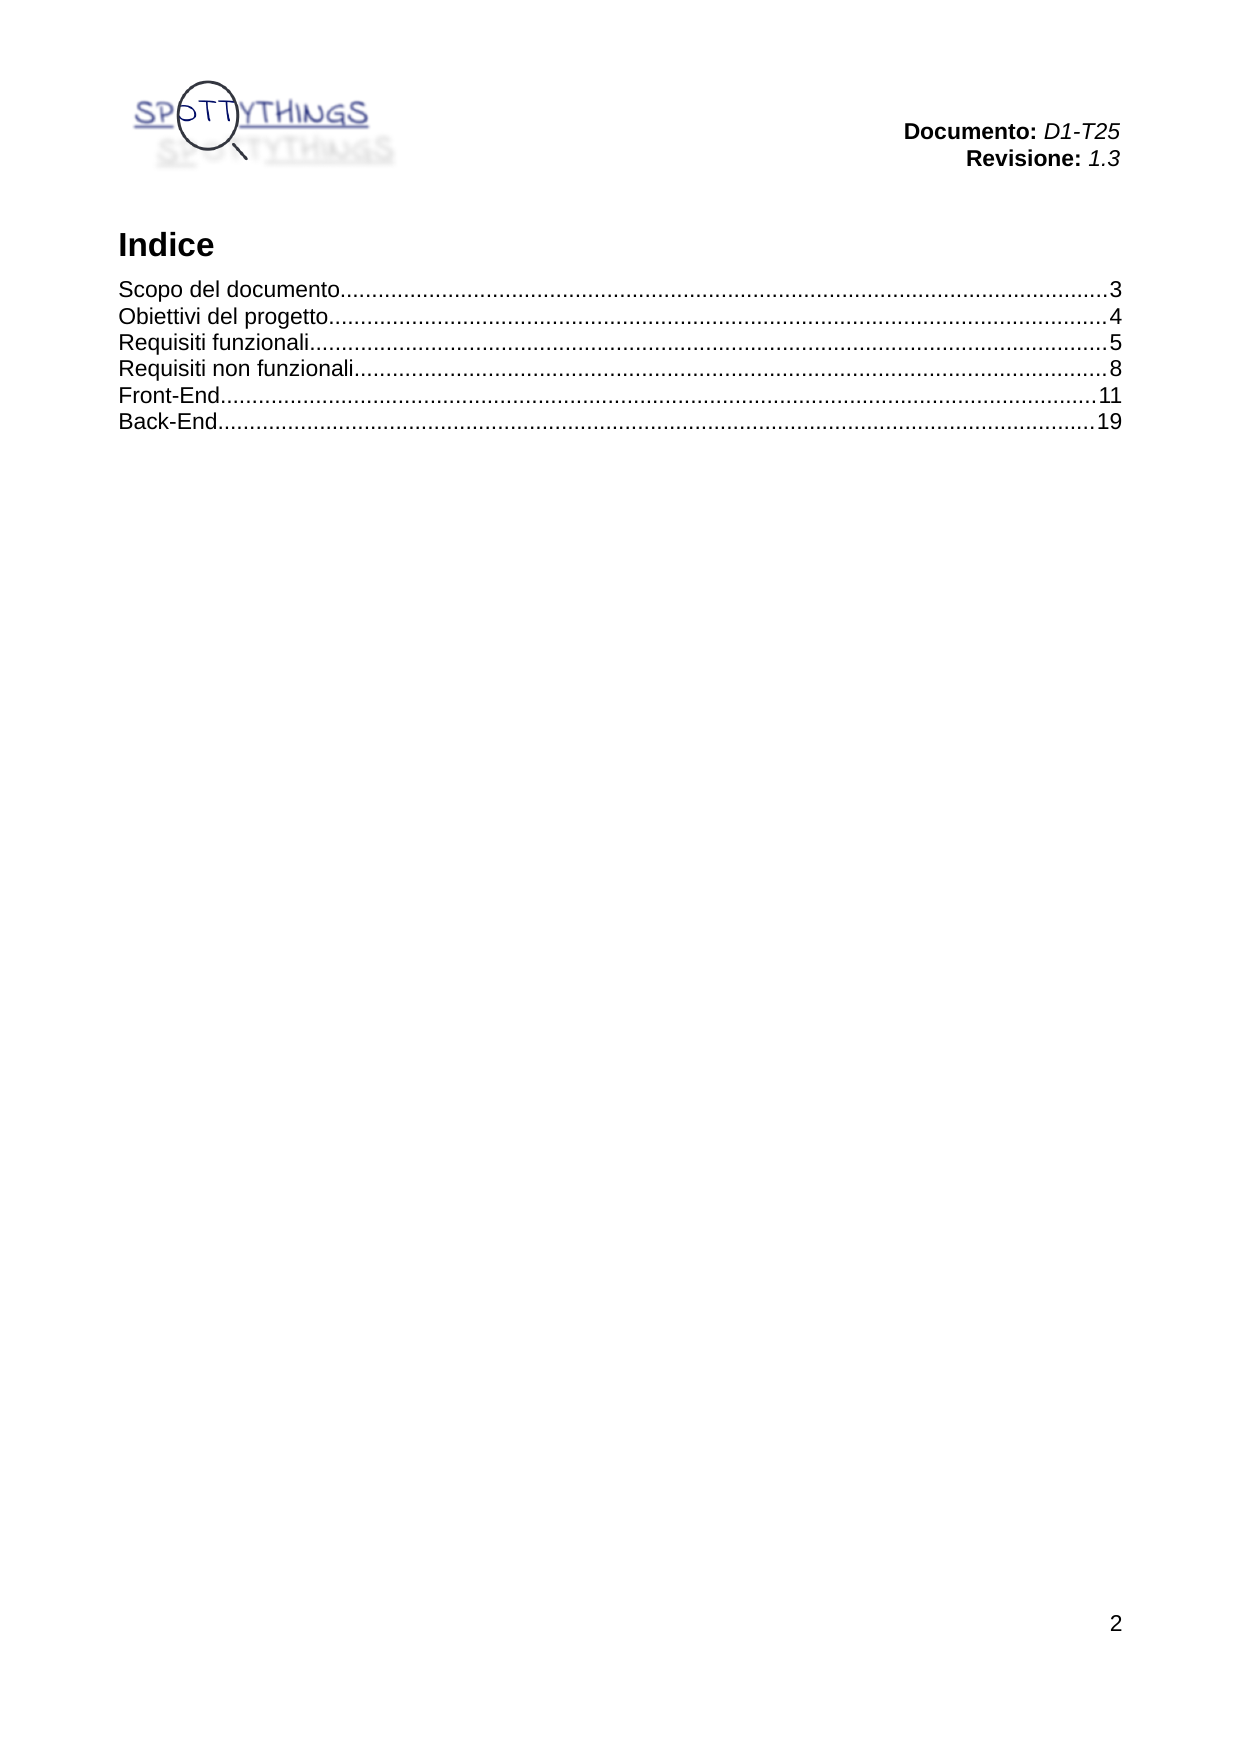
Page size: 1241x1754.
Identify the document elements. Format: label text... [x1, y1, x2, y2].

text Requisiti non funzionali 8 [118, 355, 1122, 382]
subtitle Indice [118, 225, 1122, 264]
text Front-End 11 [118, 382, 1122, 408]
text Back-End 19 [118, 408, 1122, 434]
picture [123, 73, 399, 187]
text Requisiti funzionali. 5 [118, 329, 1122, 355]
text Obiettivi del progetto 4 [118, 303, 1122, 329]
text Scopo del documento 3 [118, 276, 1122, 303]
